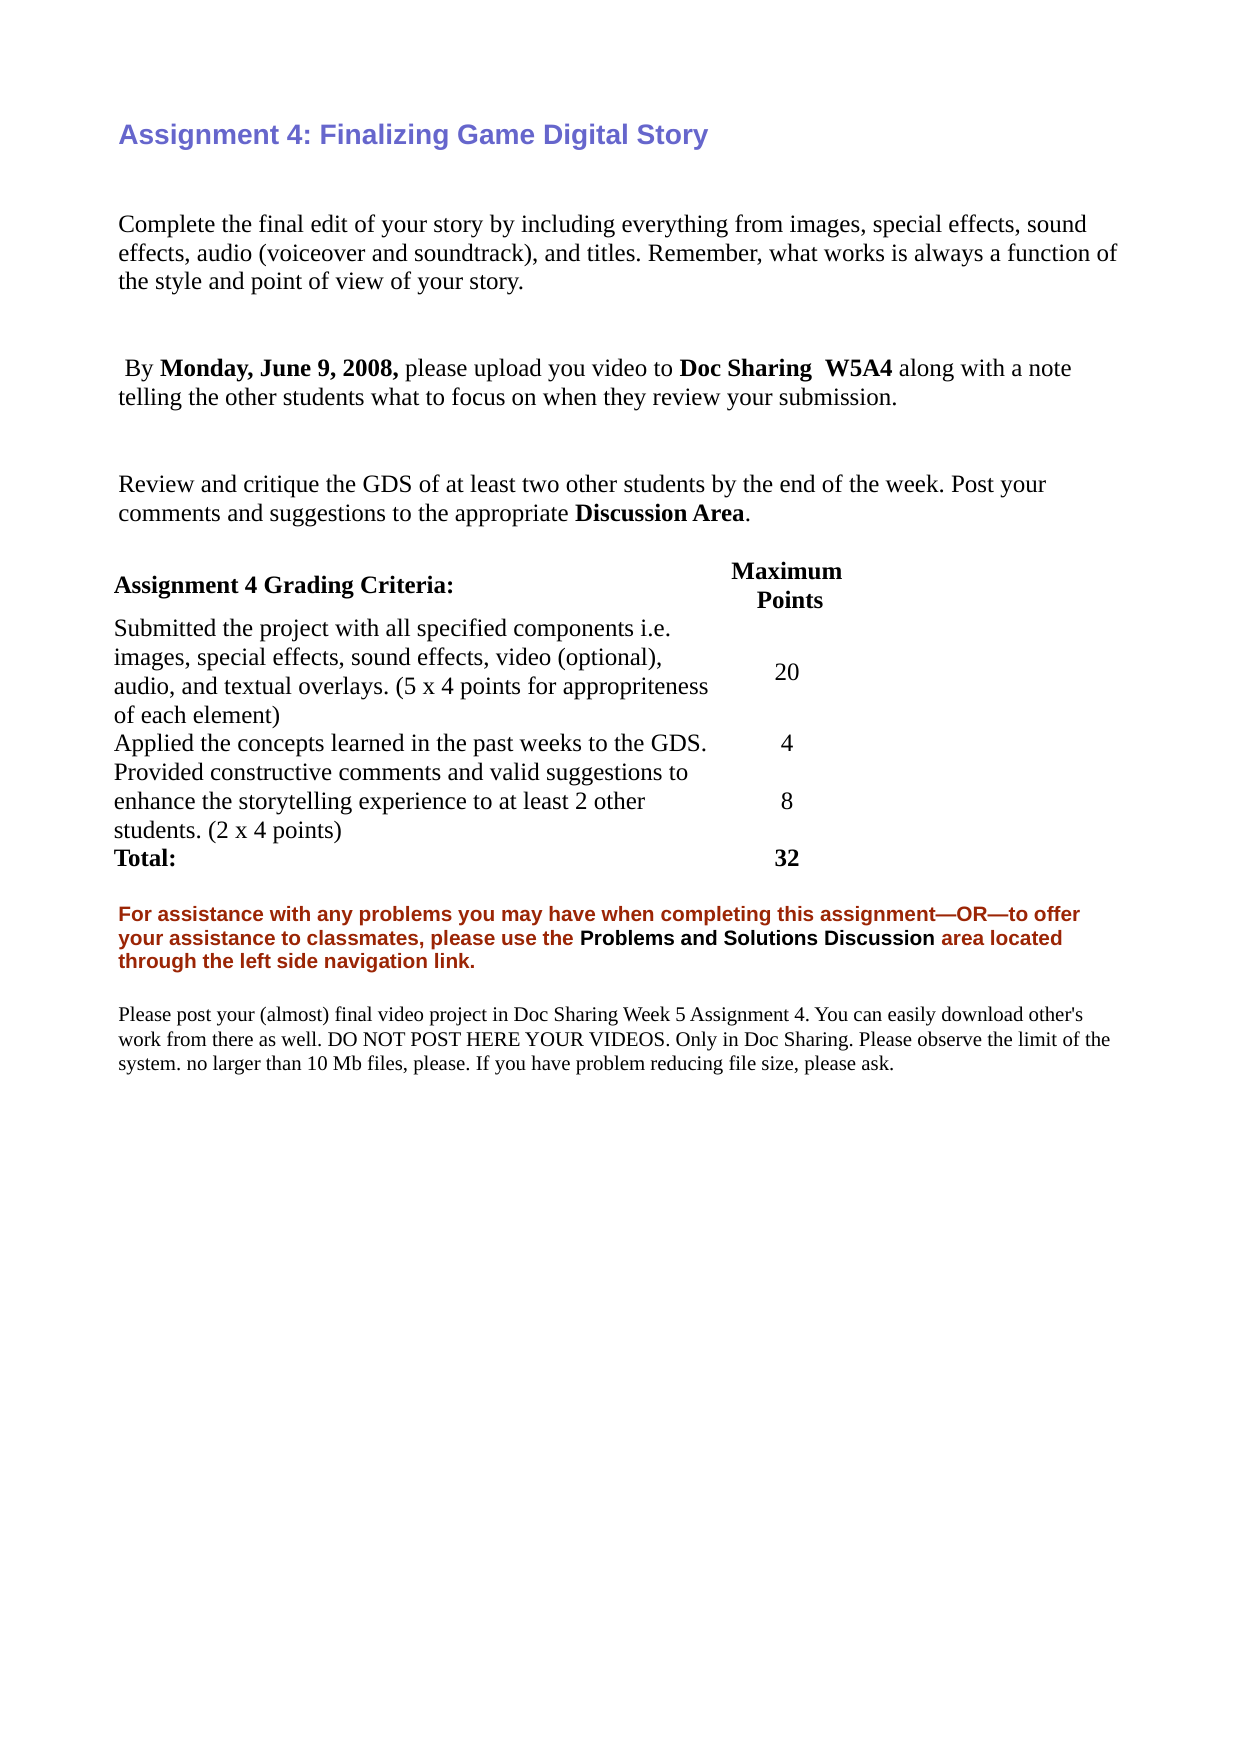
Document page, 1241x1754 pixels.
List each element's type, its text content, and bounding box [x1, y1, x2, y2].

table_header Assignment 4 Grading Criteria: [114, 556, 722, 613]
table_cell Submitted the project with all specified components i.e. images, special effects, sound effects, video (optional), audio, and textual overlays. (5 x 4 points for appropriteness of each element) [114, 614, 722, 728]
table_cell Applied the concepts learned in the past weeks to the GDS. [114, 729, 722, 757]
text Complete the final edit of your story by including everything from images, special effects, sound effects, audio (voiceover and soundtrack), and titles. Remember, what works is always a function of the style and point of view of your story. [118, 209, 1122, 295]
table_cell Total: [114, 844, 722, 872]
table_header Maximum Points [723, 556, 857, 613]
text By Monday, June 9, 2008, please upload you video to Doc Sharing W5A4 along with a note telling the other students what to focus on when they review your submission. [118, 353, 1122, 411]
table_cell 4 [723, 729, 857, 757]
title Assignment 4: Finalizing Game Digital Story [118, 118, 1122, 151]
table_cell 32 [723, 844, 857, 872]
table_cell 8 [723, 757, 857, 843]
table_cell 20 [723, 614, 857, 728]
text Please post your (almost) final video project in Doc Sharing Week 5 Assignment 4. You can easily download other's work from there as well. DO NOT POST HERE YOUR VIDEOS. Only in Doc Sharing. Please observe the limit of the system. no larger than 10 Mb files, please. If you have problem reducing file size, please ask. [118, 1002, 1122, 1074]
text Review and critique the GDS of at least two other students by the end of the week. Post your comments and suggestions to the appropriate Discussion Area. [118, 469, 1122, 527]
table_cell Provided constructive comments and valid suggestions to enhance the storytelling experience to at least 2 other students. (2 x 4 points) [114, 757, 722, 843]
text For assistance with any problems you may have when completing this assignment—OR—to offer your assistance to classmates, please use the Problems and Solutions Discussion area located through the left side navigation link. [118, 901, 1122, 973]
